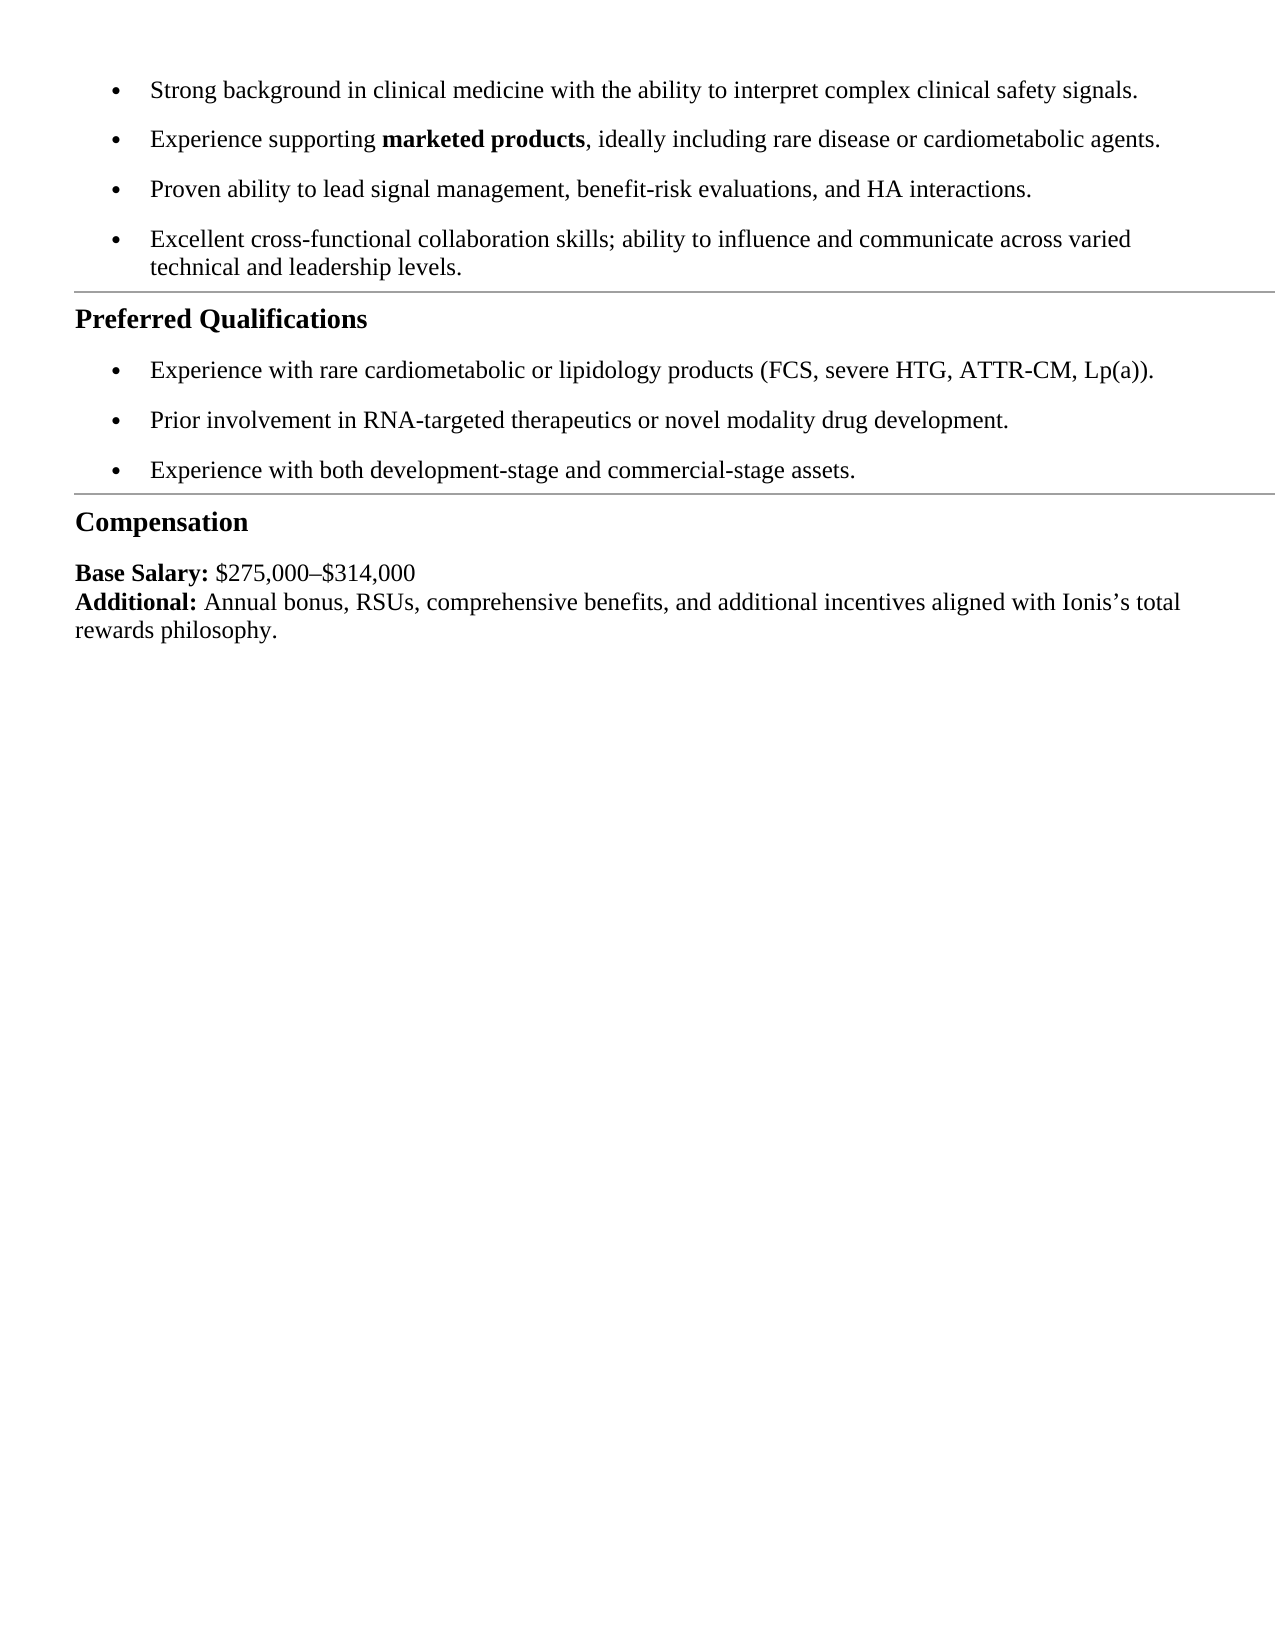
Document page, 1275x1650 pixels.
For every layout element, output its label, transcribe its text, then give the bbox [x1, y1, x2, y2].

list Excellent cross-functional collaboration skills; ability to influence and communicate across varied technical and leadership levels. [112, 224, 1200, 281]
list Experience supporting marketed products, ideally including rare disease or cardiometabolic agents. [112, 124, 1200, 153]
subtitle Preferred Qualifications [75, 302, 1200, 335]
list Experience with both development-stage and commercial-stage assets. [112, 455, 1200, 483]
list Prior involvement in RNA-targeted therapeutics or novel modality drug development. [112, 405, 1200, 434]
list Proven ability to lead signal management, benefit-risk evaluations, and HA interactions. [112, 174, 1200, 203]
subtitle Compensation [75, 505, 1200, 537]
list Experience with rare cardiometabolic or lipidology products (FCS, severe HTG, ATTR-CM, Lp(a)). [112, 356, 1200, 384]
list Strong background in clinical medicine with the ability to interpret complex clinical safety signals. [112, 75, 1200, 104]
text Base Salary: $275,000–$314,000 Additional: Annual bonus, RSUs, comprehensive benefits, and additional incentives aligned with Ionis’s total rewards philosophy. [75, 558, 1200, 644]
